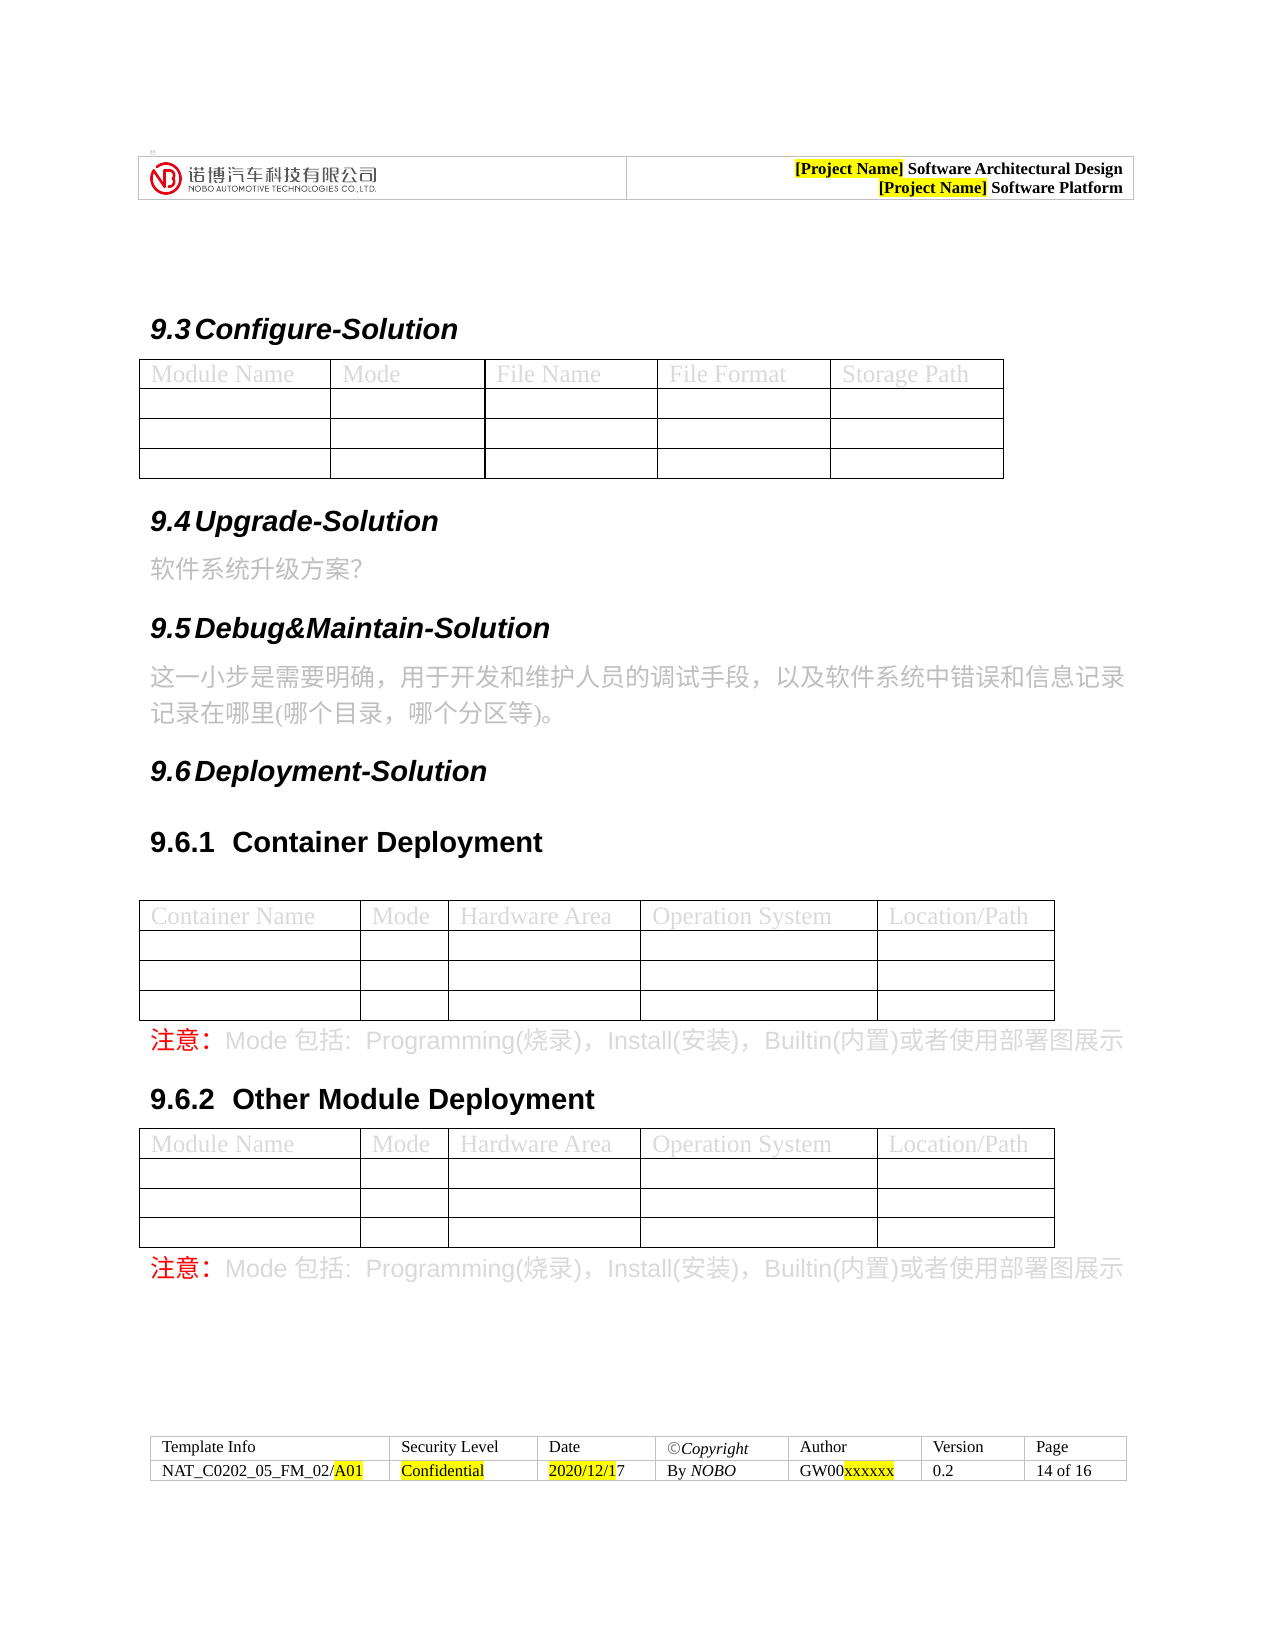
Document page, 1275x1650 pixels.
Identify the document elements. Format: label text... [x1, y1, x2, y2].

table_cell [878, 931, 1054, 960]
picture [150, 162, 376, 195]
table_header Mode [331, 360, 484, 388]
table_header Container Name [140, 901, 360, 930]
table_header Hardware Area [449, 901, 640, 930]
table_cell [449, 931, 640, 960]
table_header Operation System [641, 1129, 877, 1158]
table_cell [486, 419, 657, 448]
table_cell [486, 449, 657, 478]
table_cell [641, 1159, 877, 1187]
table_cell [140, 1159, 360, 1187]
text 注意：Mode 包括: Programming(烧录)，Install(安装)，Builtin(内置)或者使用部署图展示 [150, 1248, 1125, 1284]
table_cell [878, 1159, 1054, 1187]
table_cell [361, 931, 448, 960]
table_cell [140, 1218, 360, 1247]
table_cell [449, 961, 640, 990]
table_cell [641, 931, 877, 960]
table_cell [449, 1218, 640, 1247]
picture [150, 149, 156, 156]
table_cell [140, 931, 360, 960]
table_header Location/Path [878, 901, 1054, 930]
table_cell [658, 419, 830, 448]
table_cell [140, 389, 330, 418]
table_cell [878, 1218, 1054, 1247]
table_header Operation System [641, 901, 877, 930]
table_cell [361, 961, 448, 990]
table_header File Format [658, 360, 830, 388]
table_cell [641, 1189, 877, 1217]
table_header Storage Path [831, 360, 1003, 388]
table_cell [361, 991, 448, 1019]
table_cell [658, 389, 830, 418]
table_header Module Name [140, 360, 330, 388]
table_header Location/Path [878, 1129, 1054, 1158]
table_cell [658, 449, 830, 478]
text 软件系统升级方案？ [150, 550, 1125, 586]
table_cell [140, 961, 360, 990]
table_cell [140, 1189, 360, 1217]
table_cell [486, 389, 657, 418]
table_cell [878, 1189, 1054, 1217]
table_cell [140, 449, 330, 478]
subtitle Container Deployment [150, 826, 1125, 859]
subtitle Upgrade-Solution [150, 504, 1125, 537]
table_cell [641, 991, 877, 1019]
table_cell [831, 449, 1003, 478]
table_cell [641, 1218, 877, 1247]
table_header Mode [361, 1129, 448, 1158]
text 这一小步是需要明确，用于开发和维护人员的调试手段，以及软件系统中错误和信息记录记录在哪里(哪个目录，哪个分区等)。 [150, 657, 1125, 729]
table_cell [449, 1159, 640, 1187]
table_header Module Name [140, 1129, 360, 1158]
table_cell [331, 419, 484, 448]
table_cell [361, 1189, 448, 1217]
text 注意：Mode 包括: Programming(烧录)，Install(安装)，Builtin(内置)或者使用部署图展示 [150, 1021, 1125, 1057]
table_cell [449, 991, 640, 1019]
table_cell [878, 991, 1054, 1019]
table_cell [878, 961, 1054, 990]
table_header File Name [486, 360, 657, 388]
subtitle Deployment-Solution [150, 754, 1125, 788]
subtitle Debug&Maintain-Solution [150, 611, 1125, 644]
table_cell [361, 1218, 448, 1247]
subtitle Configure-Solution [150, 312, 1125, 346]
table_cell [831, 419, 1003, 448]
table_cell [331, 389, 484, 418]
table_cell [140, 991, 360, 1019]
table_cell [449, 1189, 640, 1217]
table_header Mode [361, 901, 448, 930]
table_cell [641, 961, 877, 990]
table_cell [331, 449, 484, 478]
table_cell [140, 419, 330, 448]
table_header Hardware Area [449, 1129, 640, 1158]
subtitle Other Module Deployment [150, 1082, 1125, 1115]
table_cell [361, 1159, 448, 1187]
table_cell [831, 389, 1003, 418]
